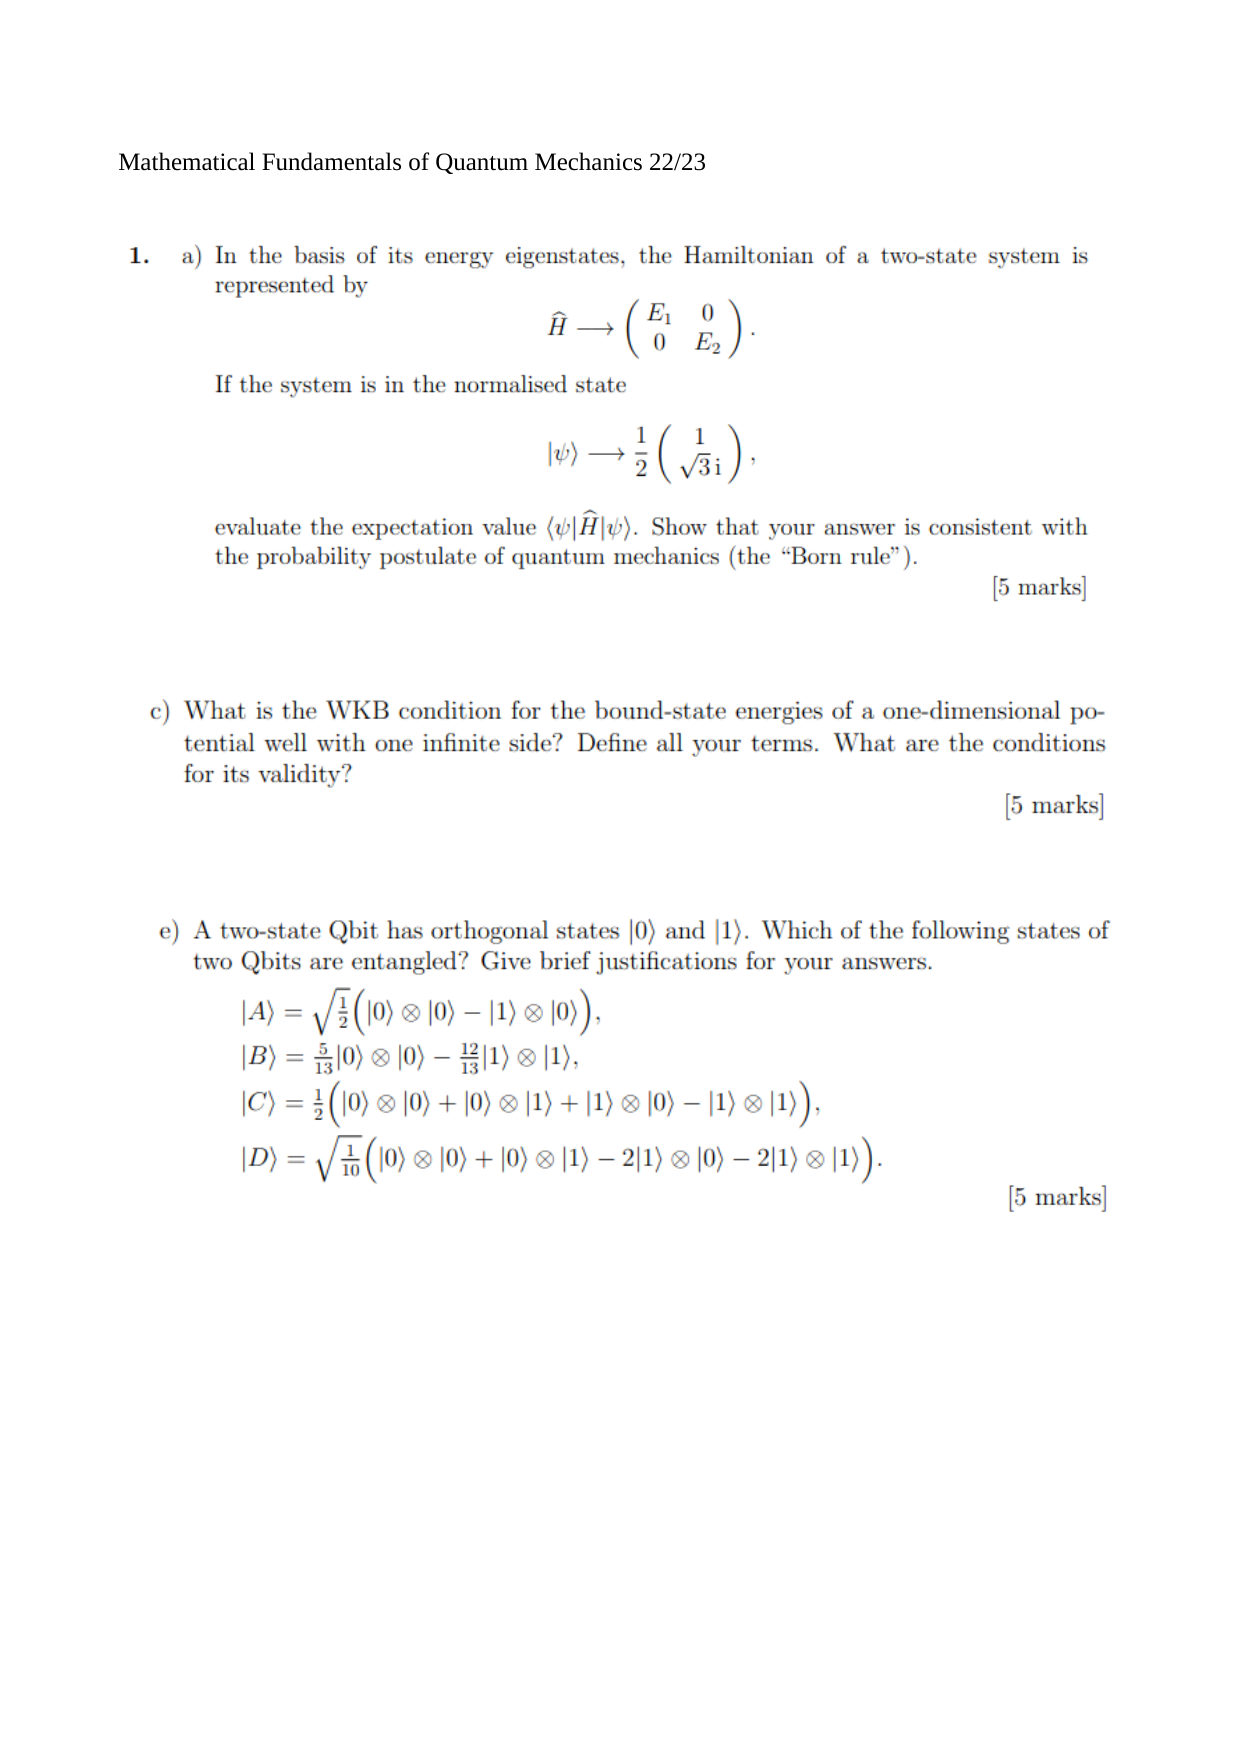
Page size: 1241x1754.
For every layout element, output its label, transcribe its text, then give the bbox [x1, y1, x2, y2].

text Mathematical Fundamentals of Quantum Mechanics 22/23 [118, 147, 1122, 176]
picture [118, 226, 1123, 628]
picture [118, 674, 1123, 847]
picture [136, 908, 1141, 1233]
